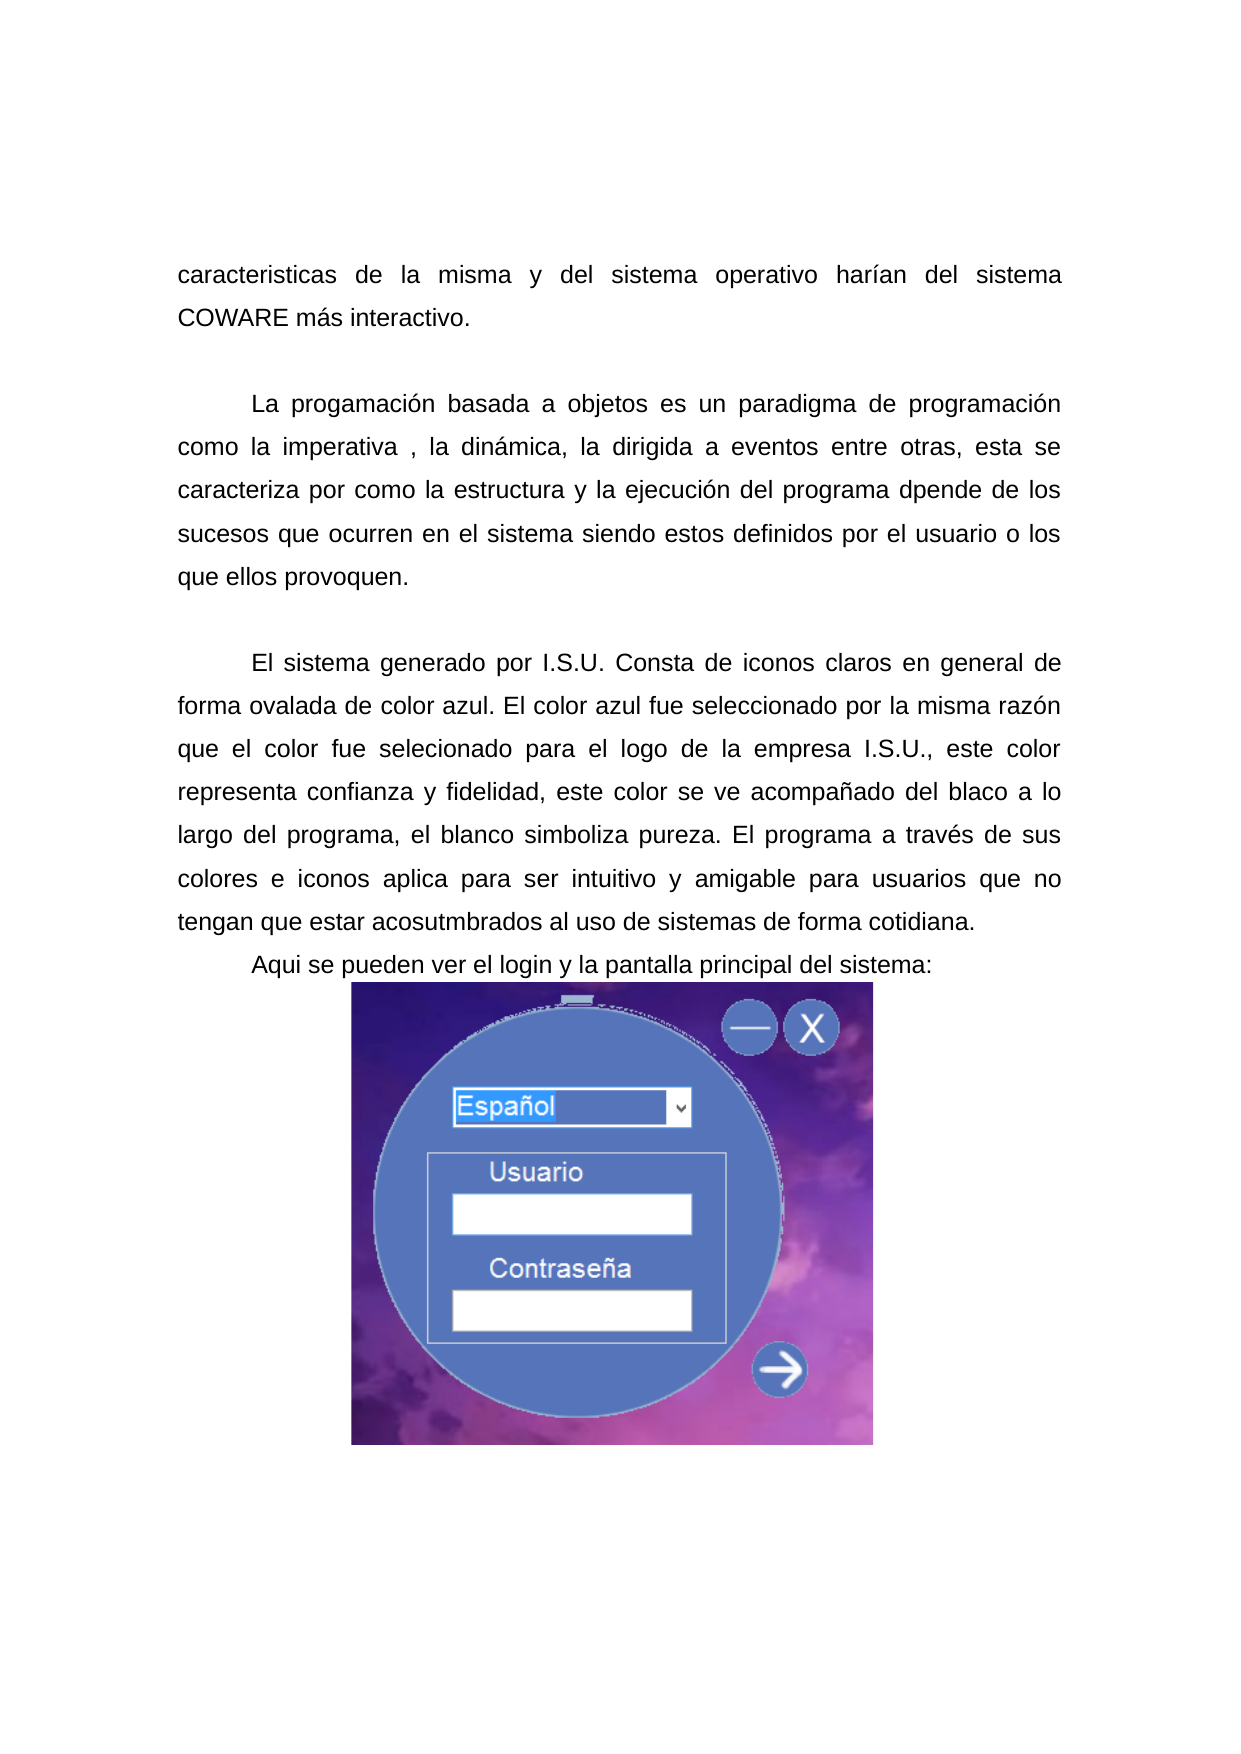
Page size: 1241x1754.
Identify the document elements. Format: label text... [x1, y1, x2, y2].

text Aqui se pueden ver el login y la pantalla principal del sistema: [177, 950, 1063, 978]
text El sistema generado por I.S.U. Consta de iconos claros en general de forma ovalada de color azul. El color azul fue seleccionado por la misma razón que el color fue selecionado para el logo de la empresa I.S.U., este color representa confianza y fidelidad, este color se ve acompañado del blaco a lo largo del programa, el blanco simboliza pureza. El programa a través de sus colores e iconos aplica para ser intuitivo y amigable para usuarios que no tengan que estar acosutmbrados al uso de sistemas de forma cotidiana. [177, 648, 1063, 935]
text caracteristicas de la misma y del sistema operativo harían del sistema COWARE más interactivo. [177, 260, 1063, 332]
text La progamación basada a objetos es un paradigma de programación como la imperativa , la dinámica, la dirigida a eventos entre otras, esta se caracteriza por como la estructura y la ejecución del programa dpende de los sucesos que ocurren en el sistema siendo estos definidos por el usuario o los que ellos provoquen. [177, 389, 1063, 590]
